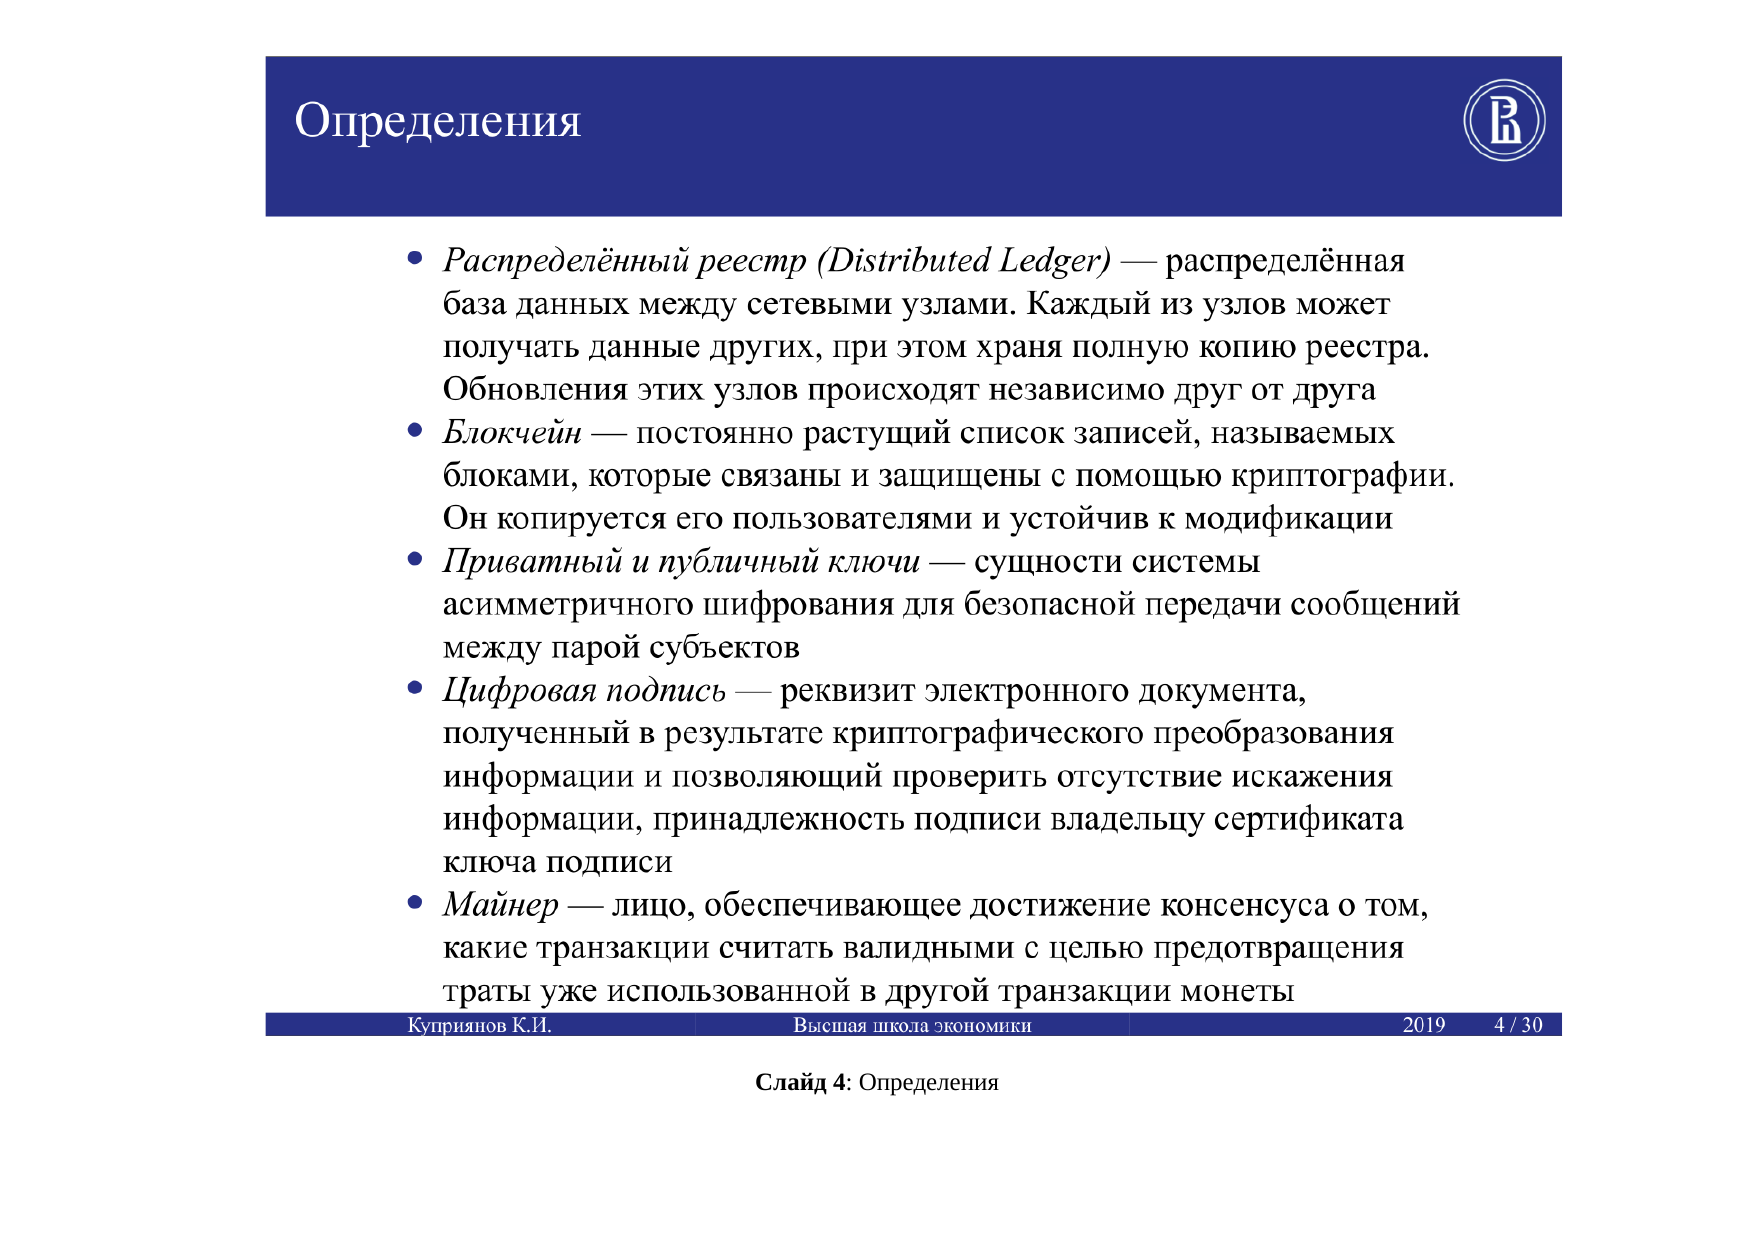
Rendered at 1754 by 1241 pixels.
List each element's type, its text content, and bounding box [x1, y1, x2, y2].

text Слайд 4: Определения [118, 1067, 1636, 1096]
picture [265, 56, 1563, 1036]
